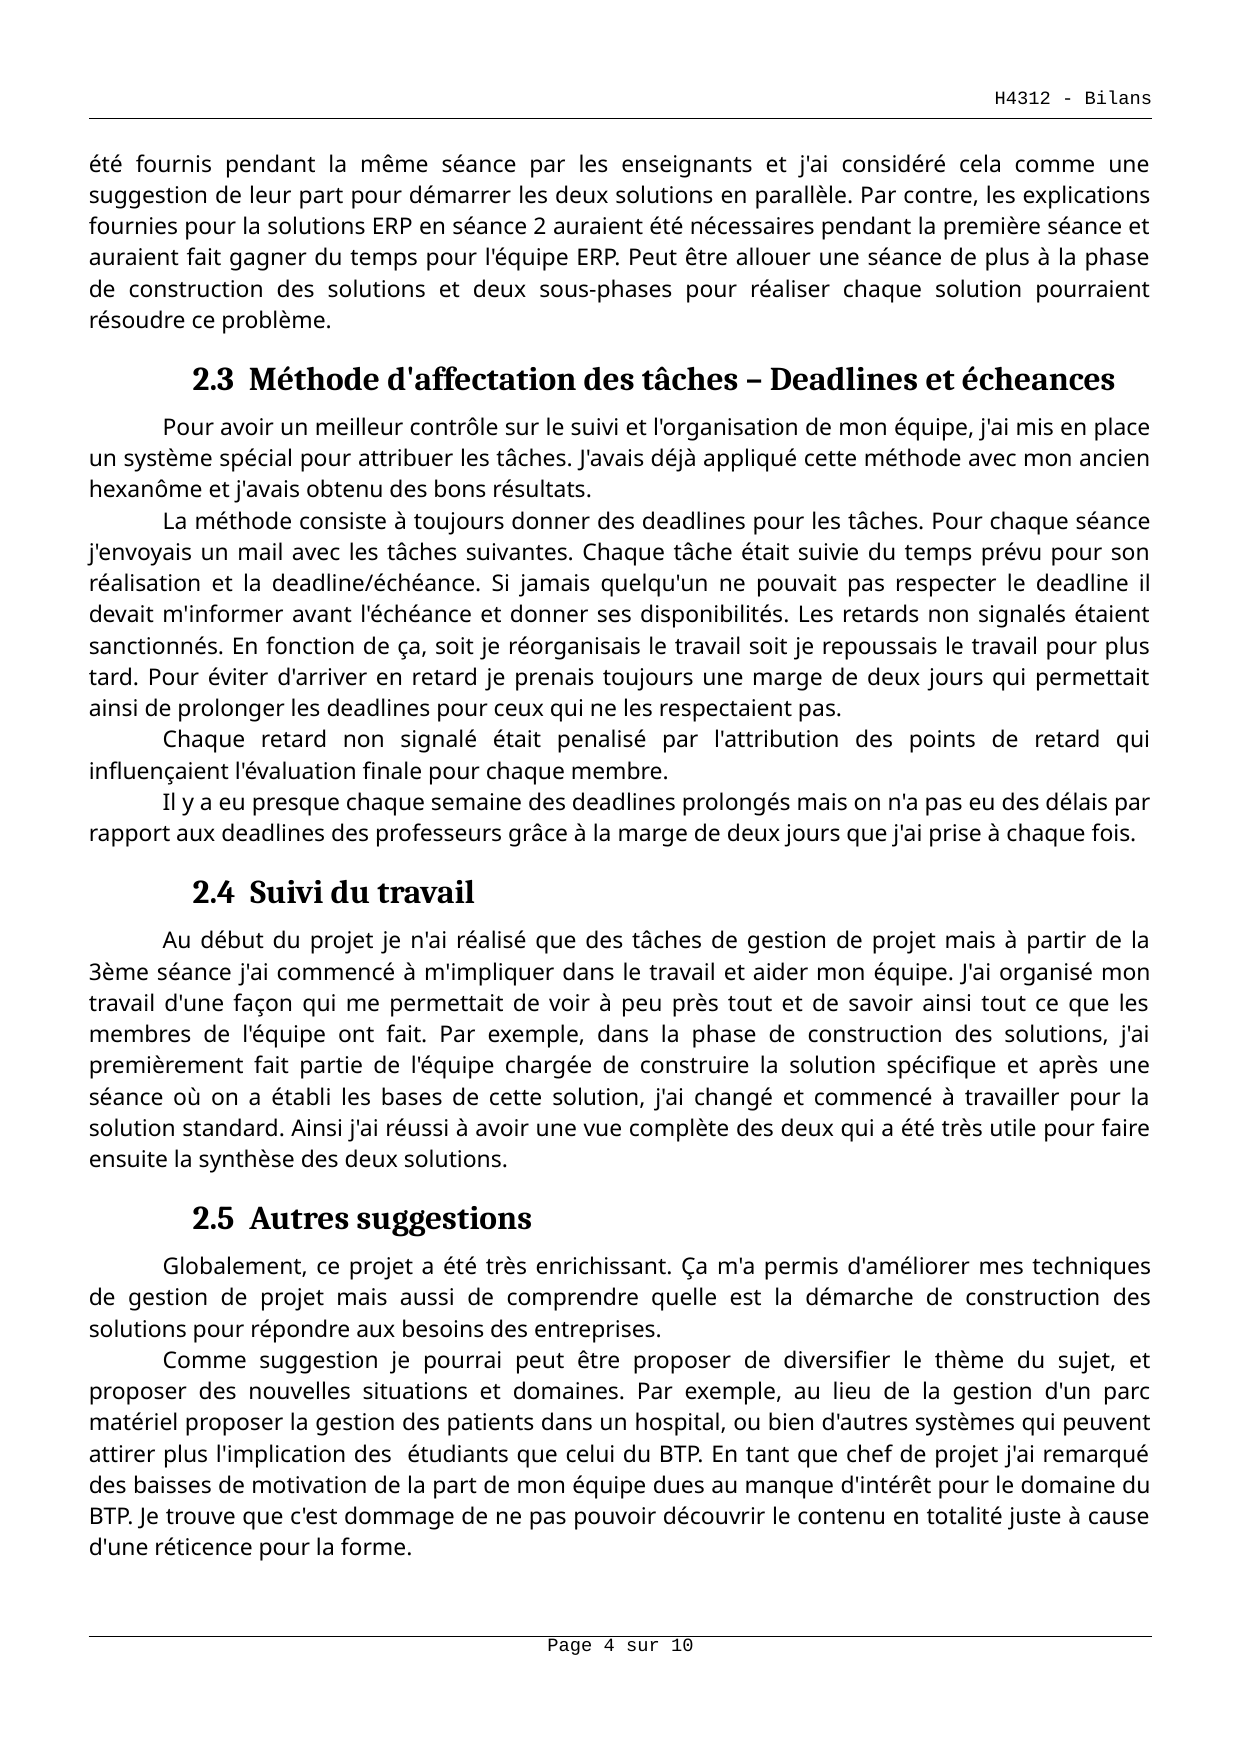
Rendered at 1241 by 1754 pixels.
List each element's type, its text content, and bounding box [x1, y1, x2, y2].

subtitle Suivi du travail [133, 873, 1152, 912]
text Chaque retard non signalé était penalisé par l'attribution des points de retard qui influençaient l'évaluation finale pour chaque membre. [88, 723, 1152, 786]
text Pour avoir un meilleur contrôle sur le suivi et l'organisation de mon équipe, j'ai mis en place un système spécial pour attribuer les tâches. J'avais déjà appliqué cette méthode avec mon ancien hexanôme et j'avais obtenu des bons résultats. [88, 411, 1152, 504]
subtitle Méthode d'affectation des tâches – Deadlines et écheances [133, 360, 1152, 398]
text été fournis pendant la même séance par les enseignants et j'ai considéré cela comme une suggestion de leur part pour démarrer les deux solutions en parallèle. Par contre, les explications fournies pour la solutions ERP en séance 2 auraient été nécessaires pendant la première séance et auraient fait gagner du temps pour l'équipe ERP. Peut être allouer une séance de plus à la phase de construction des solutions et deux sous-phases pour réaliser chaque solution pourraient résoudre ce problème. [88, 147, 1152, 335]
subtitle Autres suggestions [133, 1199, 1152, 1237]
text La méthode consiste à toujours donner des deadlines pour les tâches. Pour chaque séance j'envoyais un mail avec les tâches suivantes. Chaque tâche était suivie du temps prévu pour son réalisation et la deadline/échéance. Si jamais quelqu'un ne pouvait pas respecter le deadline il devait m'informer avant l'échéance et donner ses disponibilités. Les retards non signalés étaient sanctionnés. En fonction de ça, soit je réorganisais le travail soit je repoussais le travail pour plus tard. Pour éviter d'arriver en retard je prenais toujours une marge de deux jours qui permettait ainsi de prolonger les deadlines pour ceux qui ne les respectaient pas. [88, 504, 1152, 723]
text Comme suggestion je pourrai peut être proposer de diversifier le thème du sujet, et proposer des nouvelles situations et domaines. Par exemple, au lieu de la gestion d'un parc matériel proposer la gestion des patients dans un hospital, ou bien d'autres systèmes qui peuvent attirer plus l'implication des étudiants que celui du BTP. En tant que chef de projet j'ai remarqué des baisses de motivation de la part de mon équipe dues au manque d'intérêt pour le domaine du BTP. Je trouve que c'est dommage de ne pas pouvoir découvrir le contenu en totalité juste à cause d'une réticence pour la forme. [88, 1344, 1152, 1562]
text Au début du projet je n'ai réalisé que des tâches de gestion de projet mais à partir de la 3ème séance j'ai commencé à m'impliquer dans le travail et aider mon équipe. J'ai organisé mon travail d'une façon qui me permettait de voir à peu près tout et de savoir ainsi tout ce que les membres de l'équipe ont fait. Par exemple, dans la phase de construction des solutions, j'ai premièrement fait partie de l'équipe chargée de construire la solution spécifique et après une séance où on a établi les bases de cette solution, j'ai changé et commencé à travailler pour la solution standard. Ainsi j'ai réussi à avoir une vue complète des deux qui a été très utile pour faire ensuite la synthèse des deux solutions. [88, 924, 1152, 1174]
text Globalement, ce projet a été très enrichissant. Ça m'a permis d'améliorer mes techniques de gestion de projet mais aussi de comprendre quelle est la démarche de construction des solutions pour répondre aux besoins des entreprises. [88, 1250, 1152, 1344]
text Il y a eu presque chaque semaine des deadlines prolongés mais on n'a pas eu des délais par rapport aux deadlines des professeurs grâce à la marge de deux jours que j'ai prise à chaque fois. [88, 786, 1152, 848]
